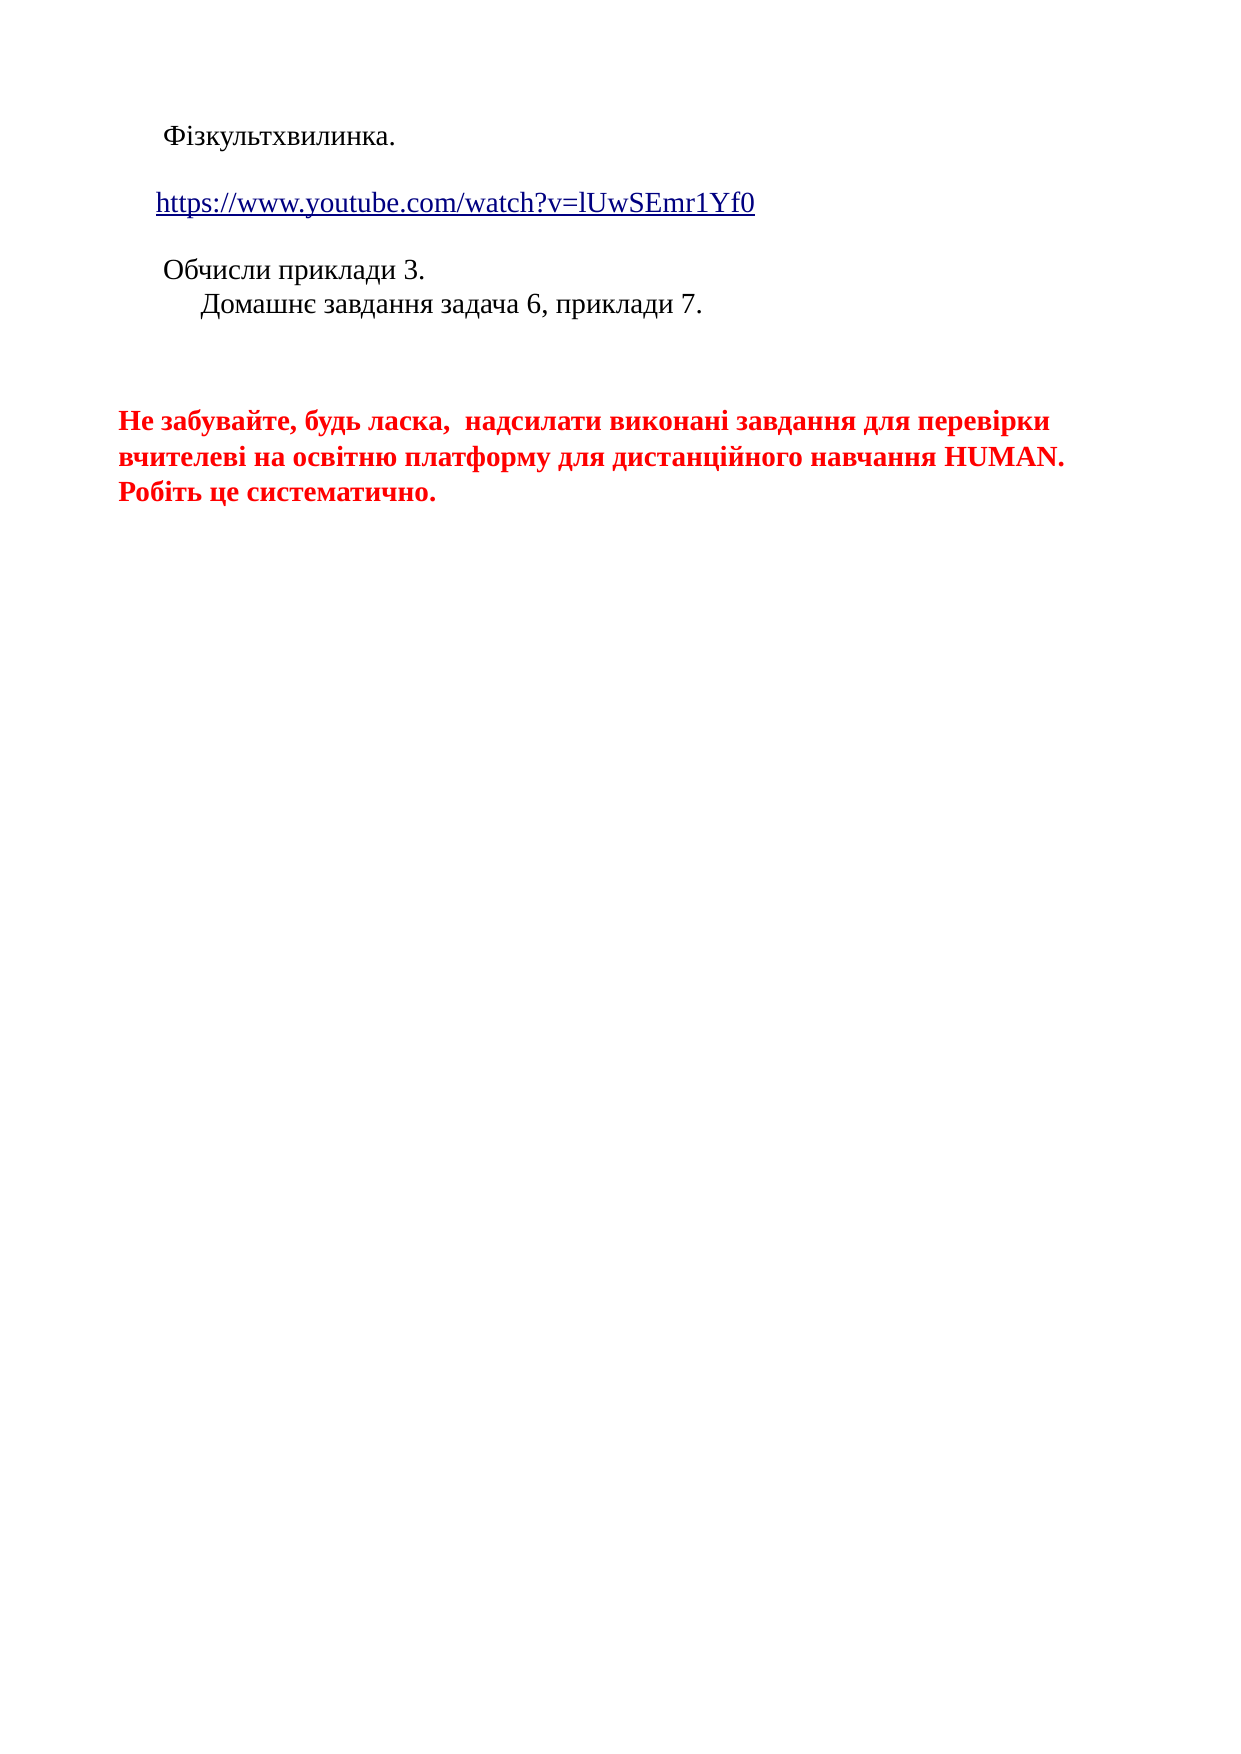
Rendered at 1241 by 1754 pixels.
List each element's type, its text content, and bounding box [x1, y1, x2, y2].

text Обчисли приклади 3. [156, 252, 1122, 286]
text https://www.youtube.com/watch?v=lUwSEmr1Yf0 [118, 185, 1122, 219]
text Не забувайте, будь ласка, надсилати виконані завдання для перевірки вчителеві на освітню платформу для дистанційного навчання HUMAN. Робіть це систематично. [118, 403, 1122, 508]
text Фізкультхвилинка. [118, 118, 1122, 152]
list Домашнє завдання задача 6, приклади 7. [193, 286, 1122, 319]
